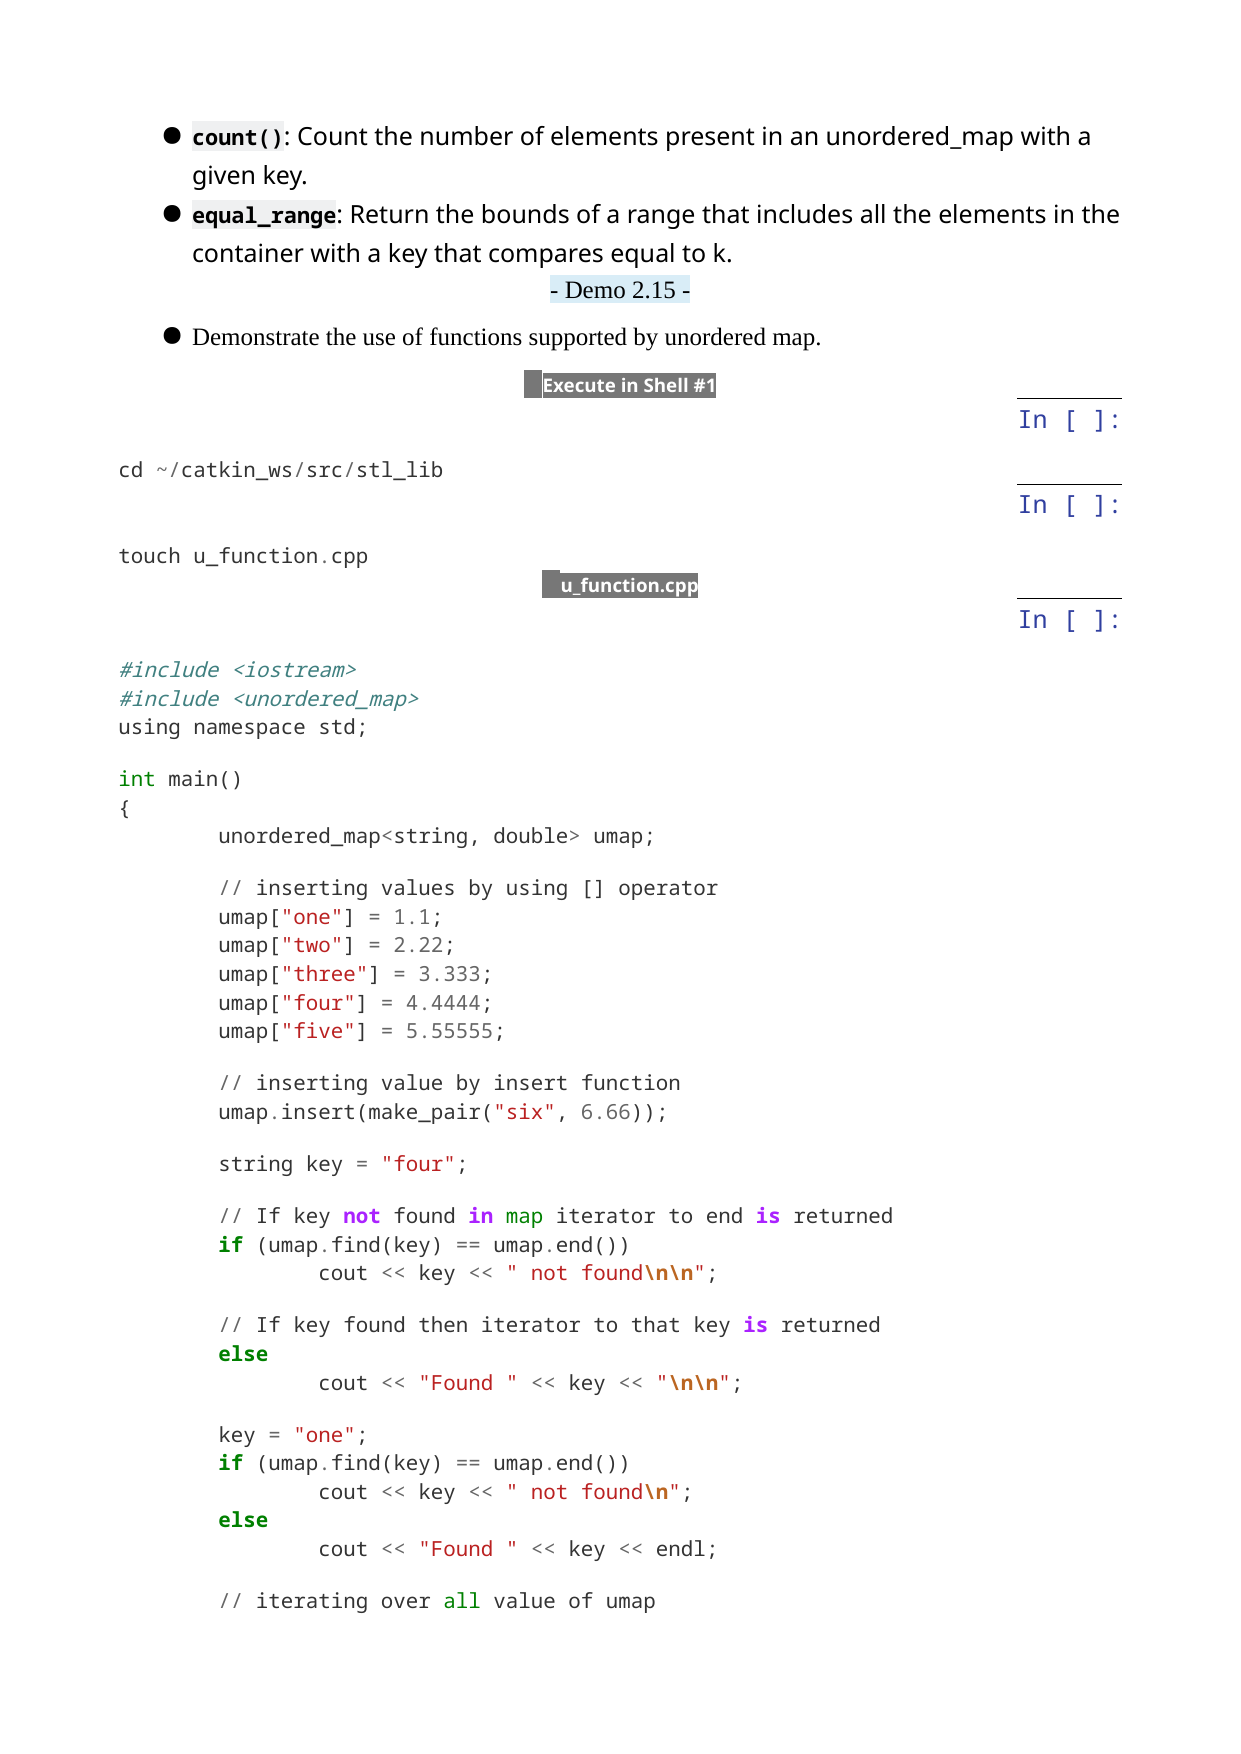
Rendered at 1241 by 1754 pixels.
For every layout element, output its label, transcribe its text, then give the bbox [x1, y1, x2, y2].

text // If key found then iterator to that key is returned [118, 1311, 1122, 1339]
text #include <unordered_map> [118, 684, 1122, 712]
text using namespace std; [118, 712, 1122, 741]
text umap.insert(make_pair("six", 6.66)); [118, 1097, 1122, 1125]
text key = "one"; [118, 1420, 1122, 1448]
text cout << "Found " << key << "\n\n"; [118, 1368, 1122, 1396]
text { [118, 793, 1122, 821]
text umap["one"] = 1.1; [118, 902, 1122, 931]
text - Demo 2.15 - [118, 275, 1122, 303]
text In [ ]: [118, 398, 1122, 435]
text cout << key << " not found\n\n"; [118, 1258, 1122, 1287]
text cout << key << " not found\n"; [118, 1477, 1122, 1505]
text int main() [118, 764, 1122, 793]
text // iterating over all value of umap [118, 1586, 1122, 1615]
text touch u_function.cpp [118, 541, 1122, 569]
text // inserting value by insert function [118, 1068, 1122, 1097]
text cd ~/catkin_ws/src/stl_lib [118, 455, 1122, 484]
text unordered_map<string, double> umap; [118, 821, 1122, 850]
text Execute in Shell #1 [118, 369, 1122, 398]
text u_function.cpp [118, 569, 1122, 598]
text else [118, 1505, 1122, 1534]
text else [118, 1339, 1122, 1368]
text cout << "Found " << key << endl; [118, 1534, 1122, 1562]
text // If key not found in map iterator to end is returned [118, 1201, 1122, 1230]
text string key = "four"; [118, 1149, 1122, 1178]
text In [ ]: [118, 484, 1122, 521]
list count(): Count the number of elements present in an unordered_map with a given key. [162, 118, 1122, 191]
text #include <iostream> [118, 655, 1122, 684]
text In [ ]: [118, 598, 1122, 635]
list equal_range: Return the bounds of a range that includes all the elements in the container with a key that compares equal to k. [162, 196, 1122, 270]
text if (umap.find(key) == umap.end()) [118, 1230, 1122, 1258]
text umap["five"] = 5.55555; [118, 1016, 1122, 1045]
text umap["four"] = 4.4444; [118, 988, 1122, 1016]
text umap["two"] = 2.22; [118, 931, 1122, 959]
text umap["three"] = 3.333; [118, 959, 1122, 988]
list Demonstrate the use of functions supported by unordered map. [162, 322, 1122, 351]
text // inserting values by using [] operator [118, 873, 1122, 902]
text if (umap.find(key) == umap.end()) [118, 1448, 1122, 1477]
